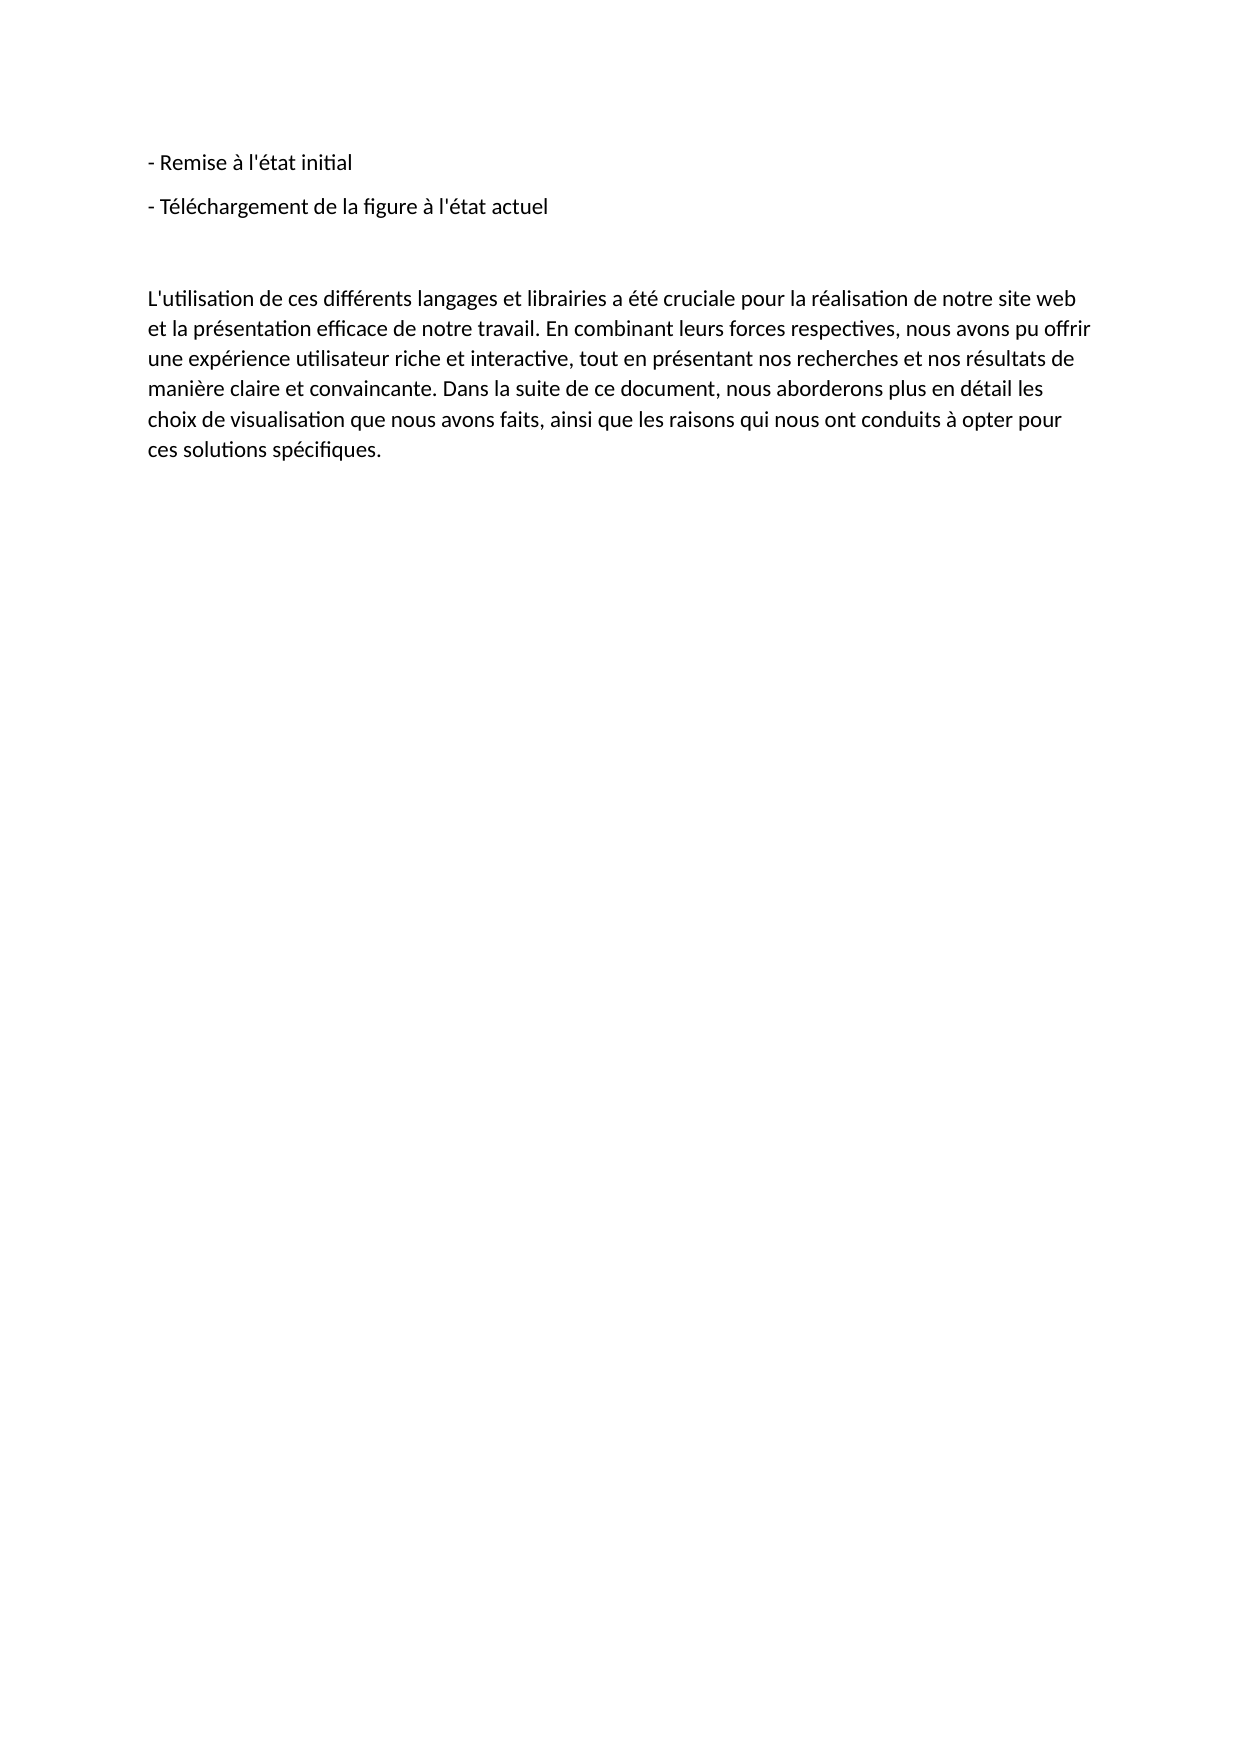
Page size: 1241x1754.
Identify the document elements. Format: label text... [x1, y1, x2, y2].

text - Téléchargement de la figure à l'état actuel [148, 192, 1093, 220]
text L'utilisation de ces différents langages et librairies a été cruciale pour la réalisation de notre site web et la présentation efficace de notre travail. En combinant leurs forces respectives, nous avons pu offrir une expérience utilisateur riche et interactive, tout en présentant nos recherches et nos résultats de manière claire et convaincante. Dans la suite de ce document, nous aborderons plus en détail les choix de visualisation que nous avons faits, ainsi que les raisons qui nous ont conduits à opter pour ces solutions spécifiques. [148, 284, 1093, 463]
text - Remise à l'état initial [148, 148, 1093, 176]
